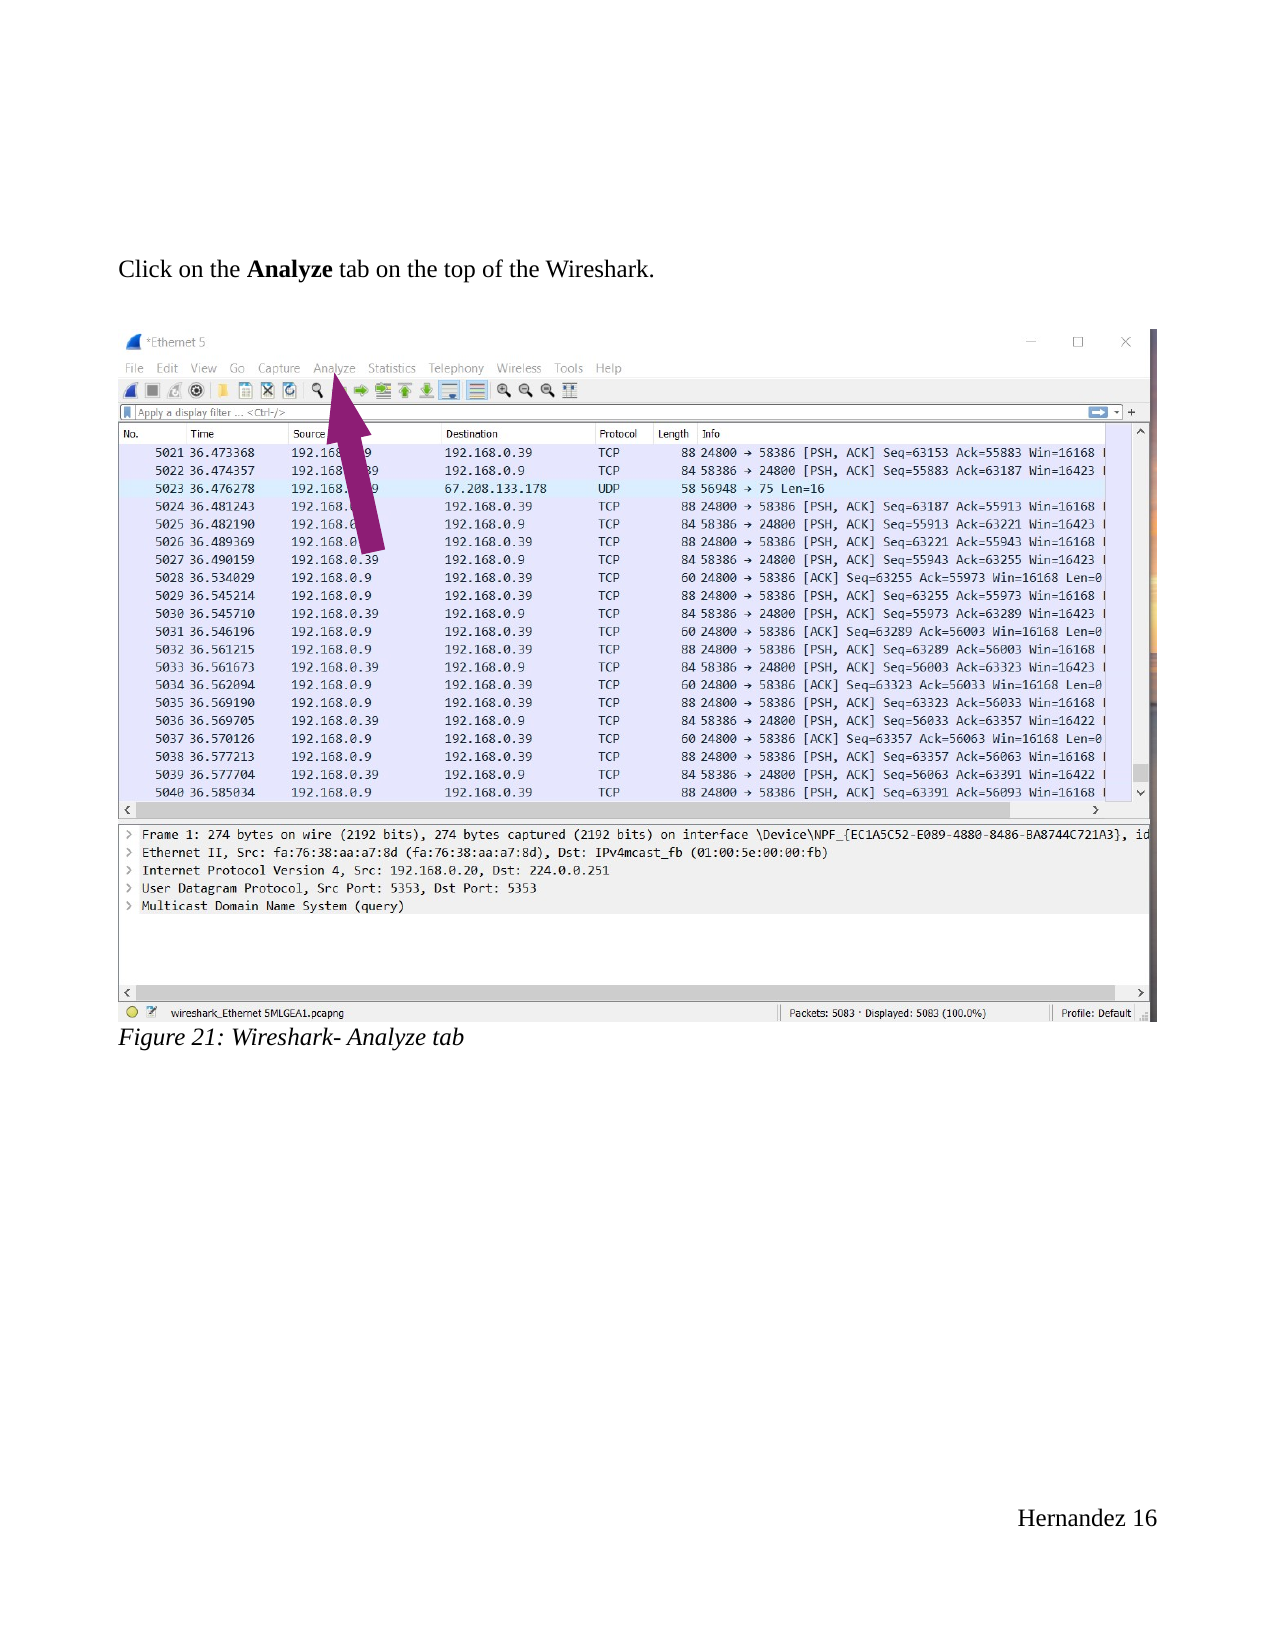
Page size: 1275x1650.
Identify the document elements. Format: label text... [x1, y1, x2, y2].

picture [118, 329, 1157, 1022]
text Figure 21: Wireshark- Analyze tab [118, 1022, 1157, 1051]
text Click on the Analyze tab on the top of the Wireshark. [118, 254, 1157, 283]
